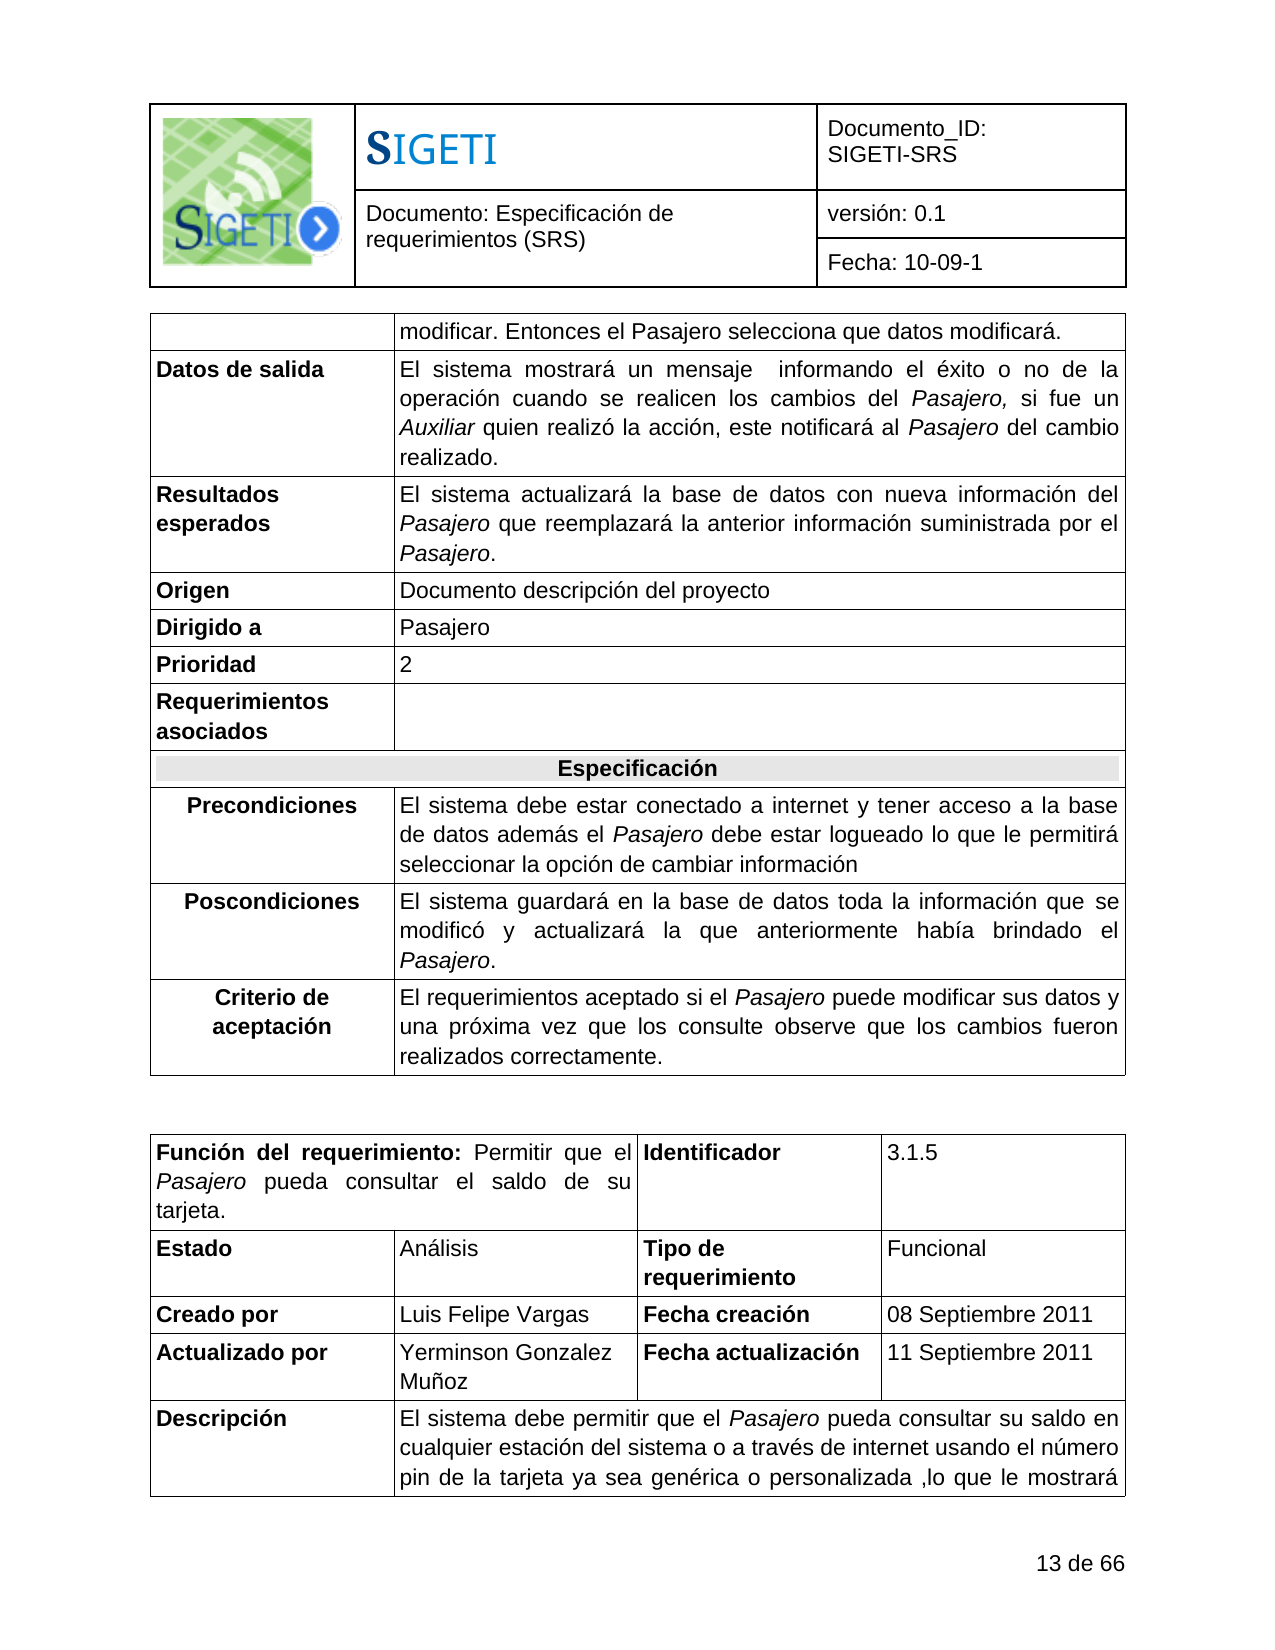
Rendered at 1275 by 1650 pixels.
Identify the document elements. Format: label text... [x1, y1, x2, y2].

table_cell modificar. Entonces el Pasajero selecciona que datos modificará. [395, 314, 1125, 350]
table_cell Origen [151, 573, 394, 609]
table_header 3.1.5 [882, 1135, 1125, 1229]
table_cell Poscondiciones [151, 884, 394, 979]
table_cell Yerminson Gonzalez Muñoz [395, 1334, 637, 1400]
table_cell Creado por [151, 1297, 394, 1333]
table_cell El sistema mostrará un mensaje informando el éxito o no de la operación cuando se realicen los cambios del Pasajero, si fue un Auxiliar quien realizó la acción, este notificará al Pasajero del cambio realizado. [395, 351, 1125, 476]
table_header Función del requerimiento: Permitir que el Pasajero pueda consultar el saldo de su tarjeta. [151, 1135, 637, 1229]
table_cell 08 Septiembre 2011 [882, 1297, 1125, 1333]
table_cell Tipo de requerimiento [638, 1231, 881, 1296]
table_cell El sistema debe permitir que el Pasajero pueda consultar su saldo en cualquier estación del sistema o a través de internet usando el número pin de la tarjeta ya sea genérica o personalizada ,lo que le mostrará [395, 1401, 1125, 1496]
table_cell Precondiciones [151, 788, 394, 883]
table_cell Prioridad [151, 647, 394, 683]
table_cell Criterio de aceptación [151, 980, 394, 1075]
table_cell Análisis [395, 1231, 637, 1296]
table_cell El sistema guardará en la base de datos toda la información que se modificó y actualizará la que anteriormente había brindado el Pasajero. [395, 884, 1125, 979]
table_cell El sistema actualizará la base de datos con nueva información del Pasajero que reemplazará la anterior información suministrada por el Pasajero. [395, 477, 1125, 572]
table_cell El sistema debe estar conectado a internet y tener acceso a la base de datos además el Pasajero debe estar logueado lo que le permitirá seleccionar la opción de cambiar información [395, 788, 1125, 883]
table_cell Datos de salida [151, 351, 394, 476]
table_cell [395, 684, 1125, 750]
table_cell Luis Felipe Vargas [395, 1297, 637, 1333]
table_cell 2 [395, 647, 1125, 683]
table_cell Documento descripción del proyecto [395, 573, 1125, 609]
table_cell [151, 314, 394, 350]
table_cell Descripción [151, 1401, 394, 1496]
table_cell Resultados esperados [151, 477, 394, 572]
table_cell Fecha creación [638, 1297, 881, 1333]
table_cell Requerimientos asociados [151, 684, 394, 750]
table_cell Dirigido a [151, 610, 394, 646]
table_cell Especificación [151, 751, 1125, 787]
table_cell Actualizado por [151, 1334, 394, 1400]
table_cell Pasajero [395, 610, 1125, 646]
table_cell Estado [151, 1231, 394, 1296]
table_header Identificador [638, 1135, 881, 1229]
table_cell 11 Septiembre 2011 [882, 1334, 1125, 1400]
table_cell Funcional [882, 1231, 1125, 1296]
table_cell Fecha actualización [638, 1334, 881, 1400]
table_cell El requerimientos aceptado si el Pasajero puede modificar sus datos y una próxima vez que los consulte observe que los cambios fueron realizados correctamente. [395, 980, 1125, 1075]
picture [162, 118, 343, 266]
